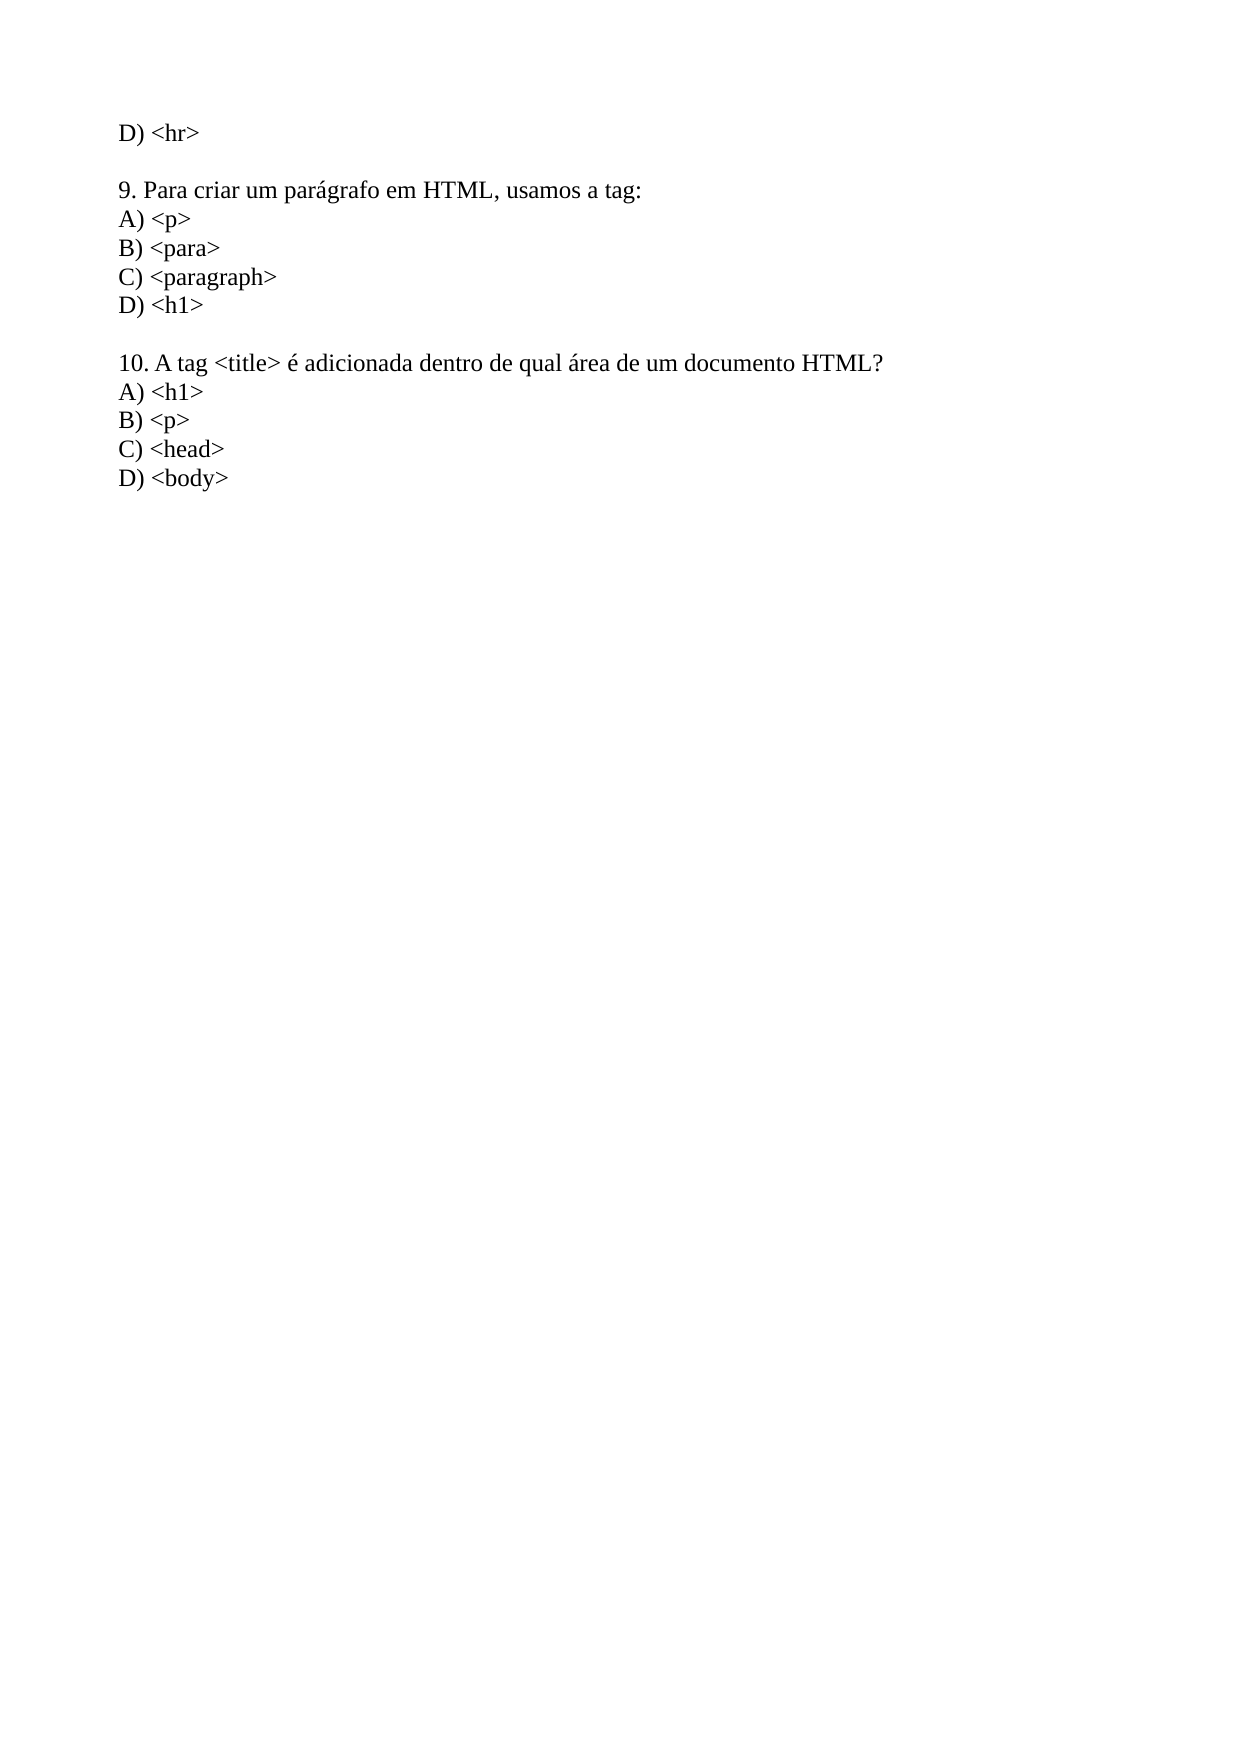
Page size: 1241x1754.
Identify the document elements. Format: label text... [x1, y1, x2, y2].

text C) <head> [118, 434, 1122, 463]
text D) <body> [118, 463, 1122, 492]
text B) <para> [118, 233, 1122, 262]
text D) <hr> [118, 118, 1122, 147]
text 9. Para criar um parágrafo em HTML, usamos a tag: [118, 176, 1122, 204]
text B) <p> [118, 406, 1122, 434]
text A) <h1> [118, 377, 1122, 406]
text 10. A tag <title> é adicionada dentro de qual área de um documento HTML? [118, 348, 1122, 377]
text D) <h1> [118, 291, 1122, 319]
text A) <p> [118, 204, 1122, 233]
text C) <paragraph> [118, 262, 1122, 291]
